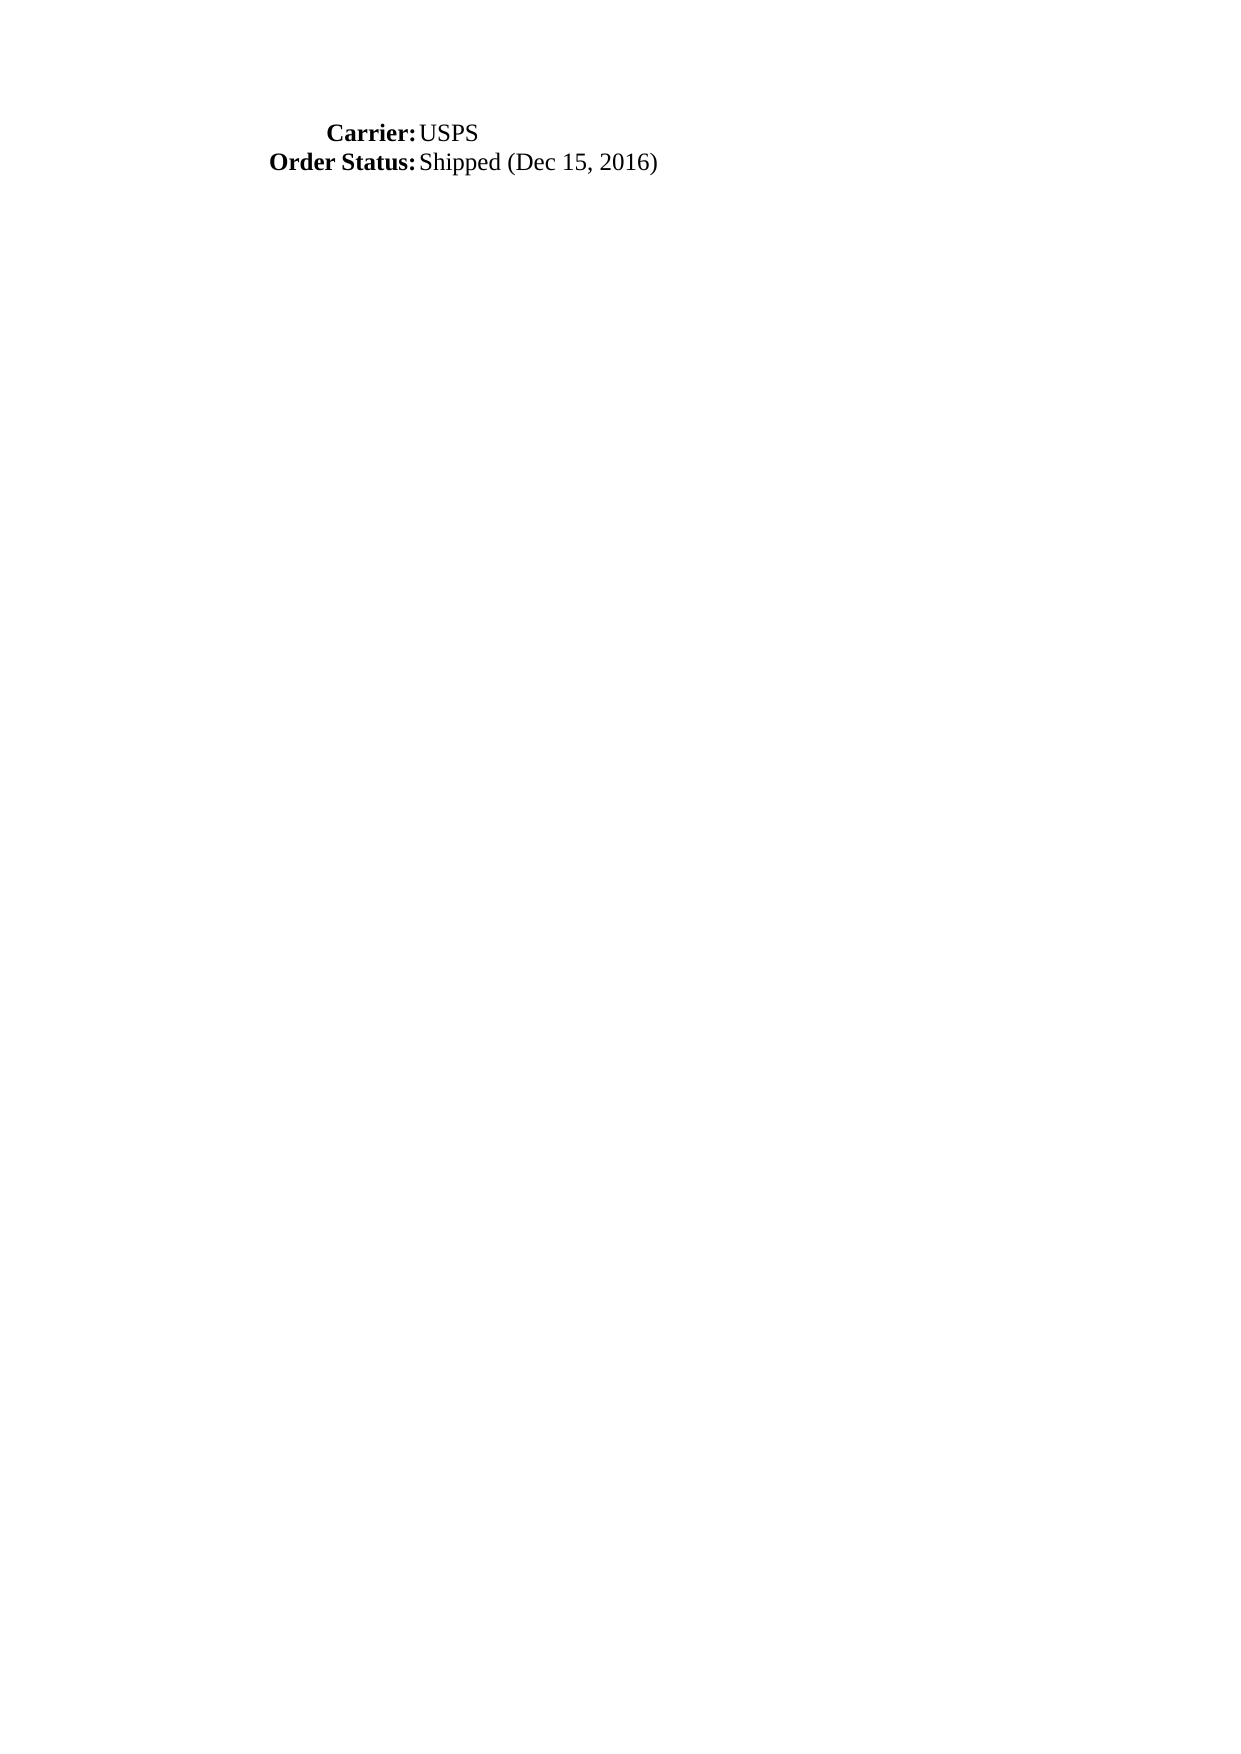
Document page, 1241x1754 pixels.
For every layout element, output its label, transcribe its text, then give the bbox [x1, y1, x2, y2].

table_cell Carrier: [118, 118, 416, 147]
table_cell USPS [419, 118, 1122, 147]
table_cell Order Status: [118, 147, 416, 176]
table_cell Shipped (Dec 15, 2016) [419, 147, 1122, 176]
